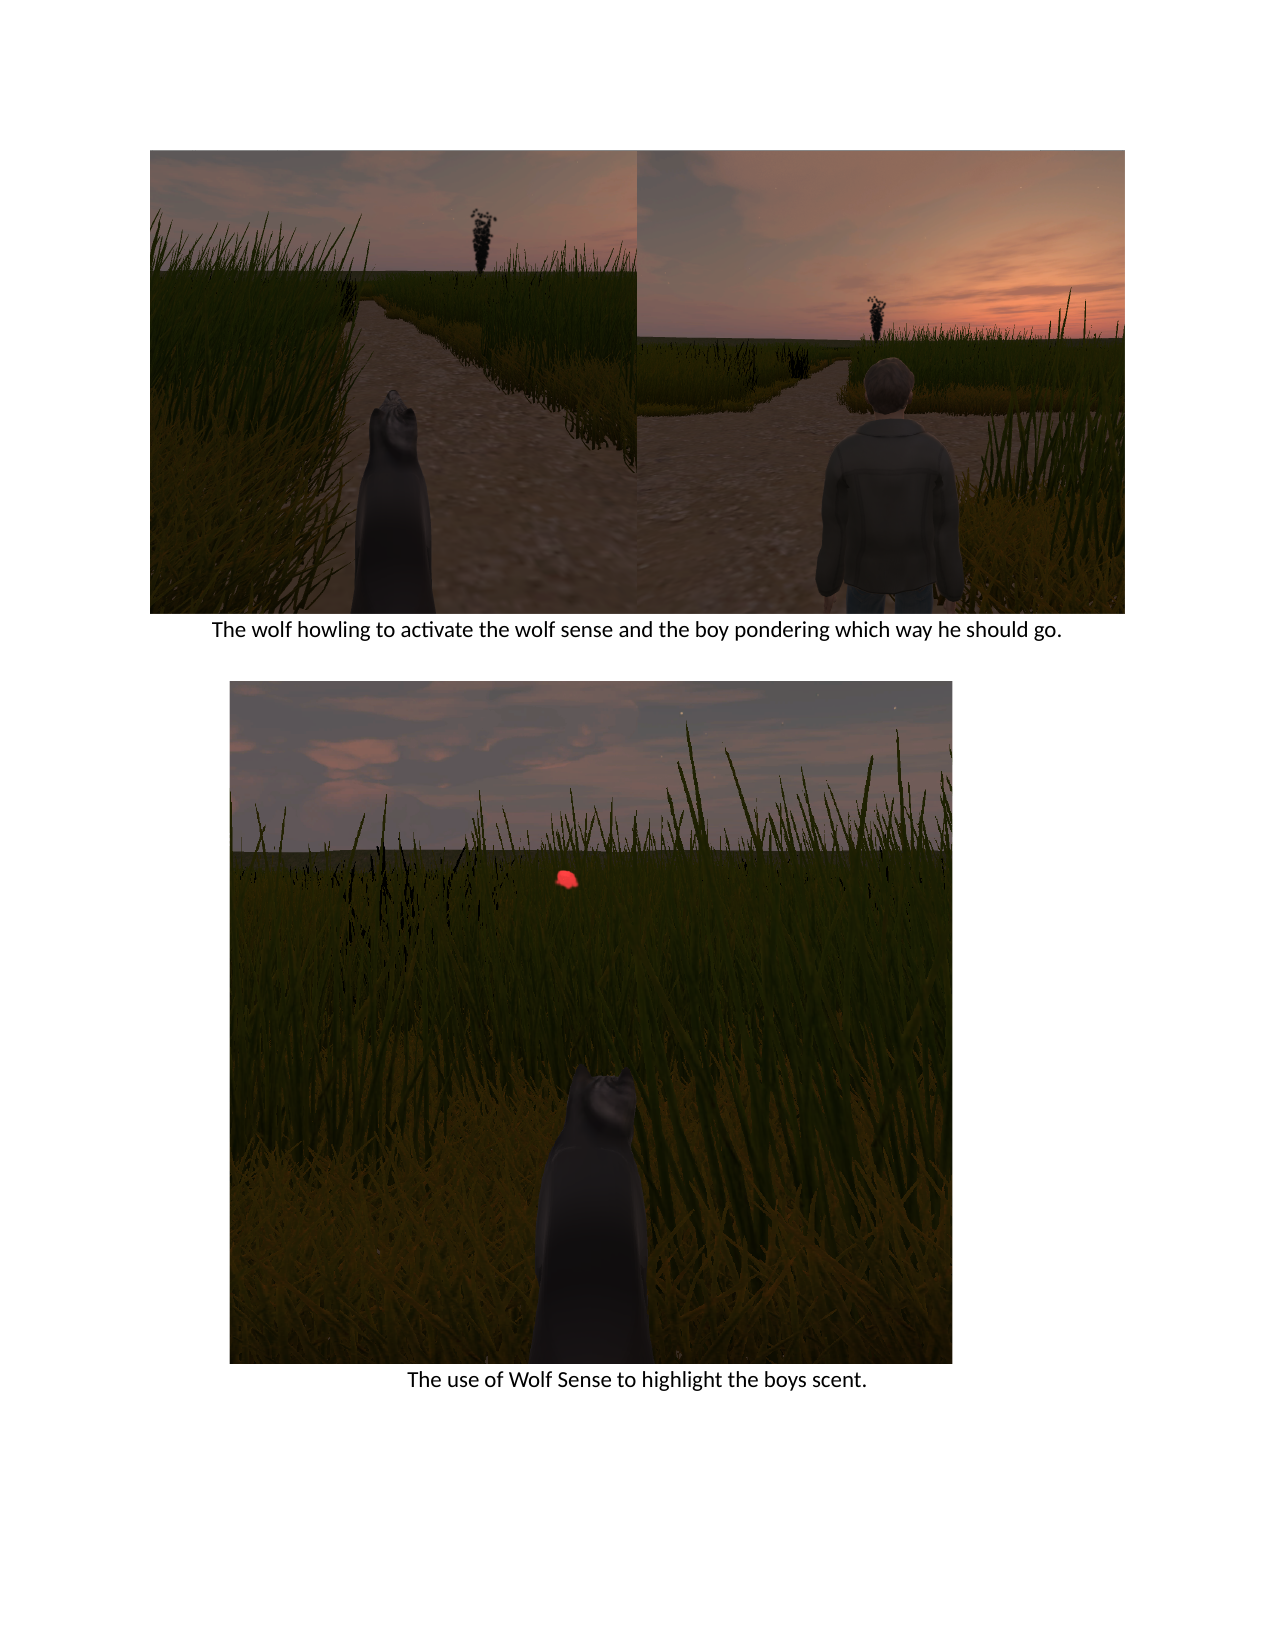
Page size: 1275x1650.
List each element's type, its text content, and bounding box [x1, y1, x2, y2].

text The use of Wolf Sense to highlight the boys scent. [150, 1365, 1125, 1393]
text The wolf howling to activate the wolf sense and the boy pondering which way he should go. [150, 614, 1125, 643]
picture [229, 681, 953, 1364]
picture [150, 150, 1125, 614]
